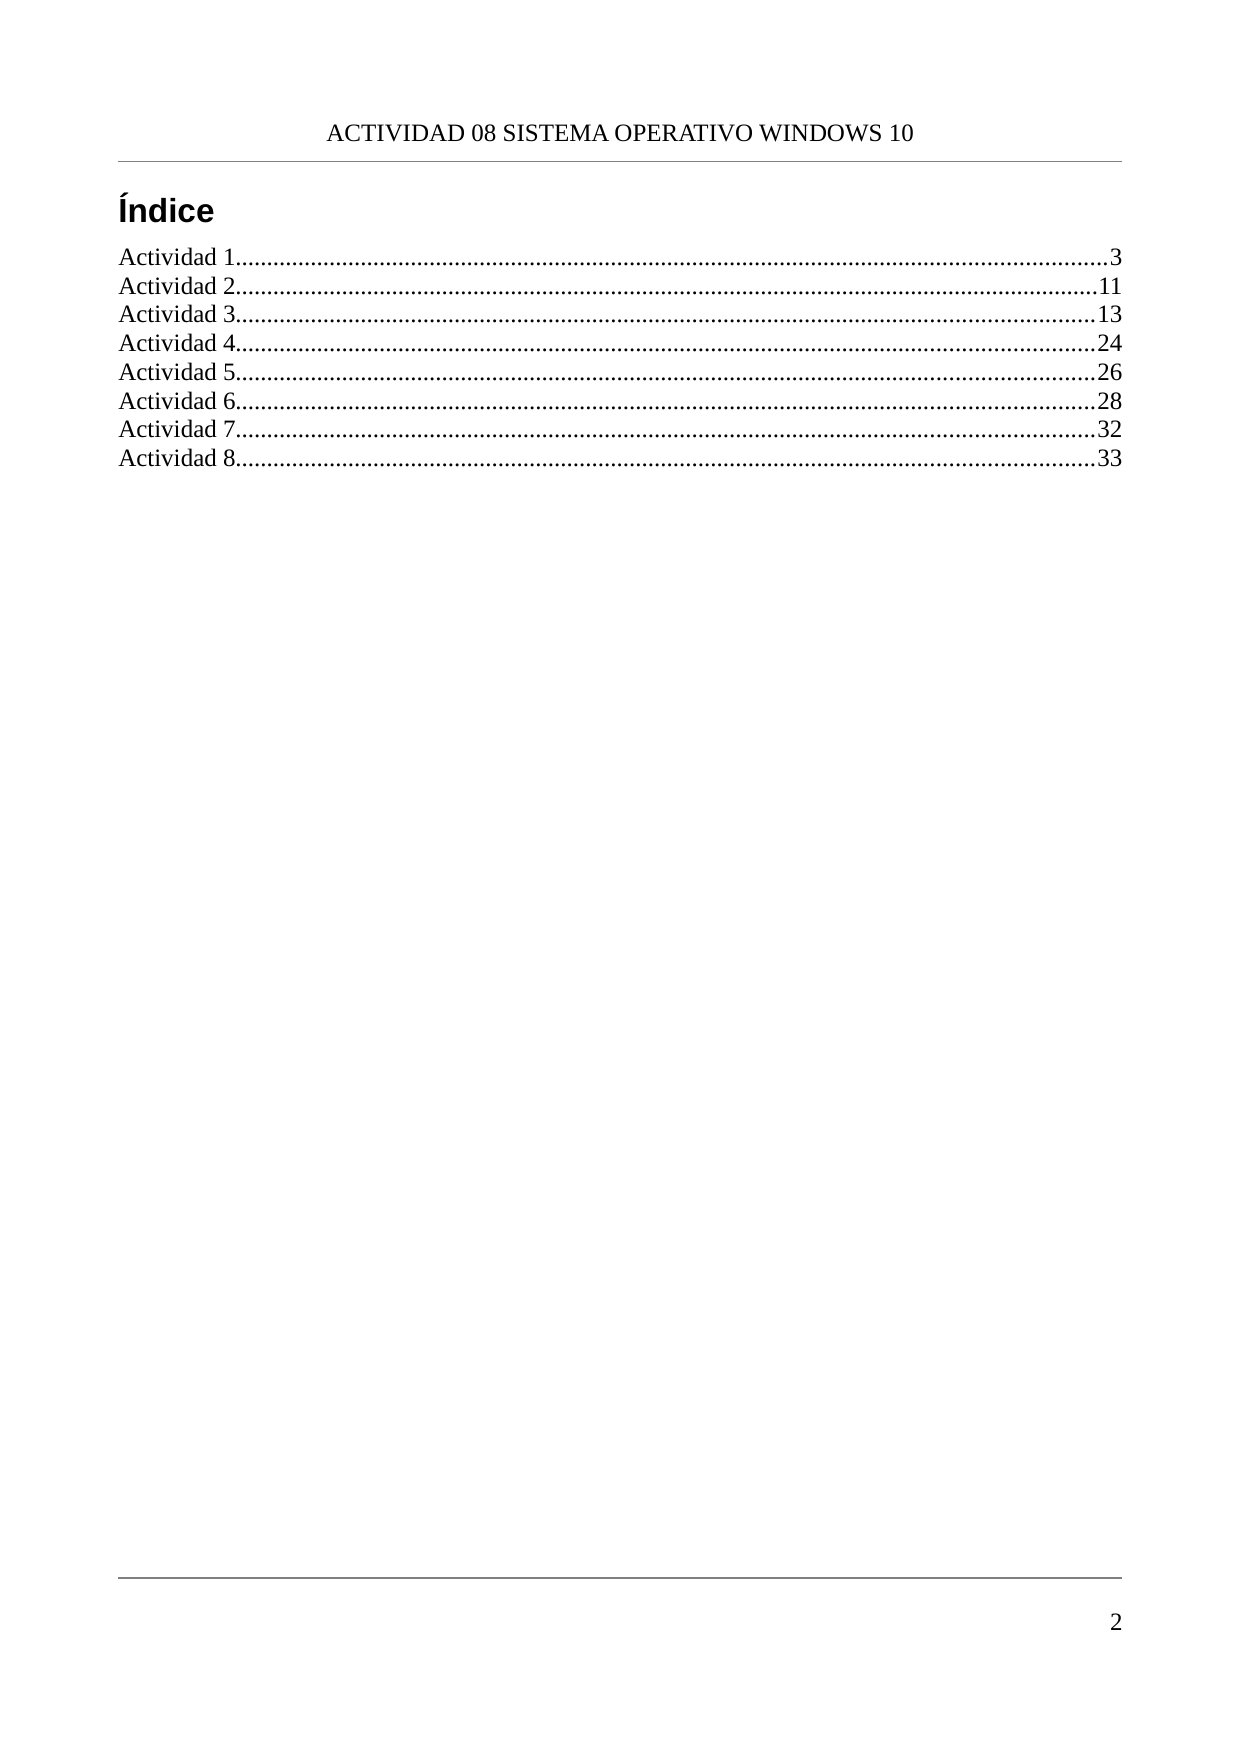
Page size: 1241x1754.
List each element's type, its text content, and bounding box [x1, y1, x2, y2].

text Actividad 2 11 [118, 271, 1122, 299]
text Actividad 7 32 [118, 414, 1122, 443]
text Actividad 4 24 [118, 328, 1122, 357]
text Actividad 8 33 [118, 443, 1122, 472]
subtitle Índice [118, 191, 1122, 229]
text Actividad 5 26 [118, 357, 1122, 386]
text Actividad 1 3 [118, 242, 1122, 271]
text Actividad 6 28 [118, 386, 1122, 414]
text Actividad 3 13 [118, 299, 1122, 328]
